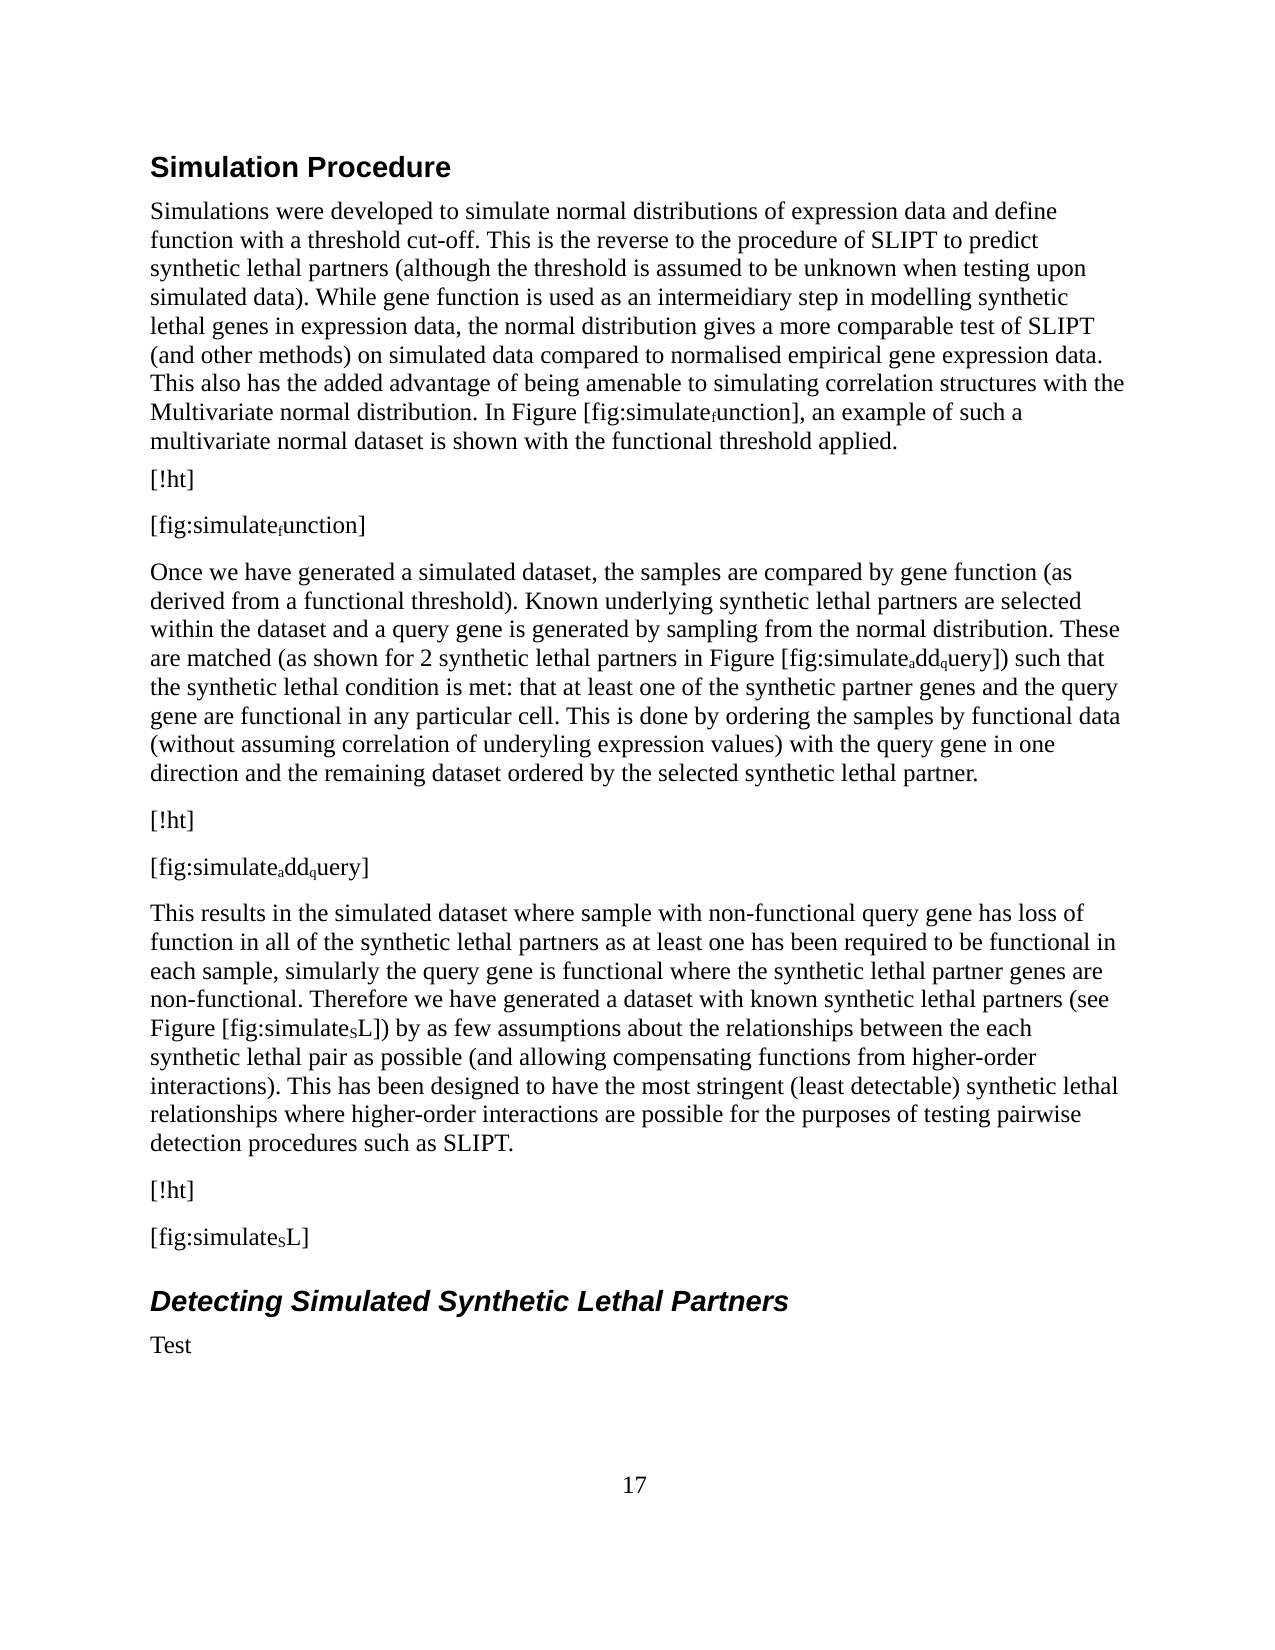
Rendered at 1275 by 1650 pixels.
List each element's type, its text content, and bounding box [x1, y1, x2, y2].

text [fig:simulatefunction] [150, 510, 1125, 539]
text This results in the simulated dataset where sample with non-functional query gene has loss of function in all of the synthetic lethal partners as at least one has been required to be functional in each sample, simularly the query gene is functional where the synthetic lethal partner genes are non-functional. Therefore we have generated a dataset with known synthetic lethal partners (see Figure [fig:simulateSL]) by as few assumptions about the relationships between the each synthetic lethal pair as possible (and allowing compensating functions from higher-order interactions). This has been designed to have the most stringent (least detectable) synthetic lethal relationships where higher-order interactions are possible for the purposes of testing pairwise detection procedures such as SLIPT. [150, 898, 1125, 1157]
text [fig:simulateaddquery] [150, 852, 1125, 880]
subtitle Detecting Simulated Synthetic Lethal Partners [150, 1284, 1125, 1318]
text [fig:simulateSL] [150, 1222, 1125, 1250]
text Test [150, 1330, 1125, 1359]
text [!ht] [150, 805, 1125, 834]
text Once we have generated a simulated dataset, the samples are compared by gene function (as derived from a functional threshold). Known underlying synthetic lethal partners are selected within the dataset and a query gene is generated by sampling from the normal distribution. These are matched (as shown for 2 synthetic lethal partners in Figure [fig:simulateaddquery]) such that the synthetic lethal condition is met: that at least one of the synthetic partner genes and the query gene are functional in any particular cell. This is done by ordering the samples by functional data (without assuming correlation of underyling expression values) with the query gene in one direction and the remaining dataset ordered by the selected synthetic lethal partner. [150, 557, 1125, 787]
text Simulations were developed to simulate normal distributions of expression data and define function with a threshold cut-off. This is the reverse to the procedure of SLIPT to predict synthetic lethal partners (although the threshold is assumed to be unknown when testing upon simulated data). While gene function is used as an intermeidiary step in modelling synthetic lethal genes in expression data, the normal distribution gives a more comparable test of SLIPT (and other methods) on simulated data compared to normalised empirical gene expression data. This also has the added advantage of being amenable to simulating correlation structures with the Multivariate normal distribution. In Figure [fig:simulatefunction], an example of such a multivariate normal dataset is shown with the functional threshold applied. [150, 196, 1125, 455]
text [!ht] [150, 464, 1125, 492]
text [!ht] [150, 1175, 1125, 1204]
subtitle Simulation Procedure [150, 150, 1125, 183]
